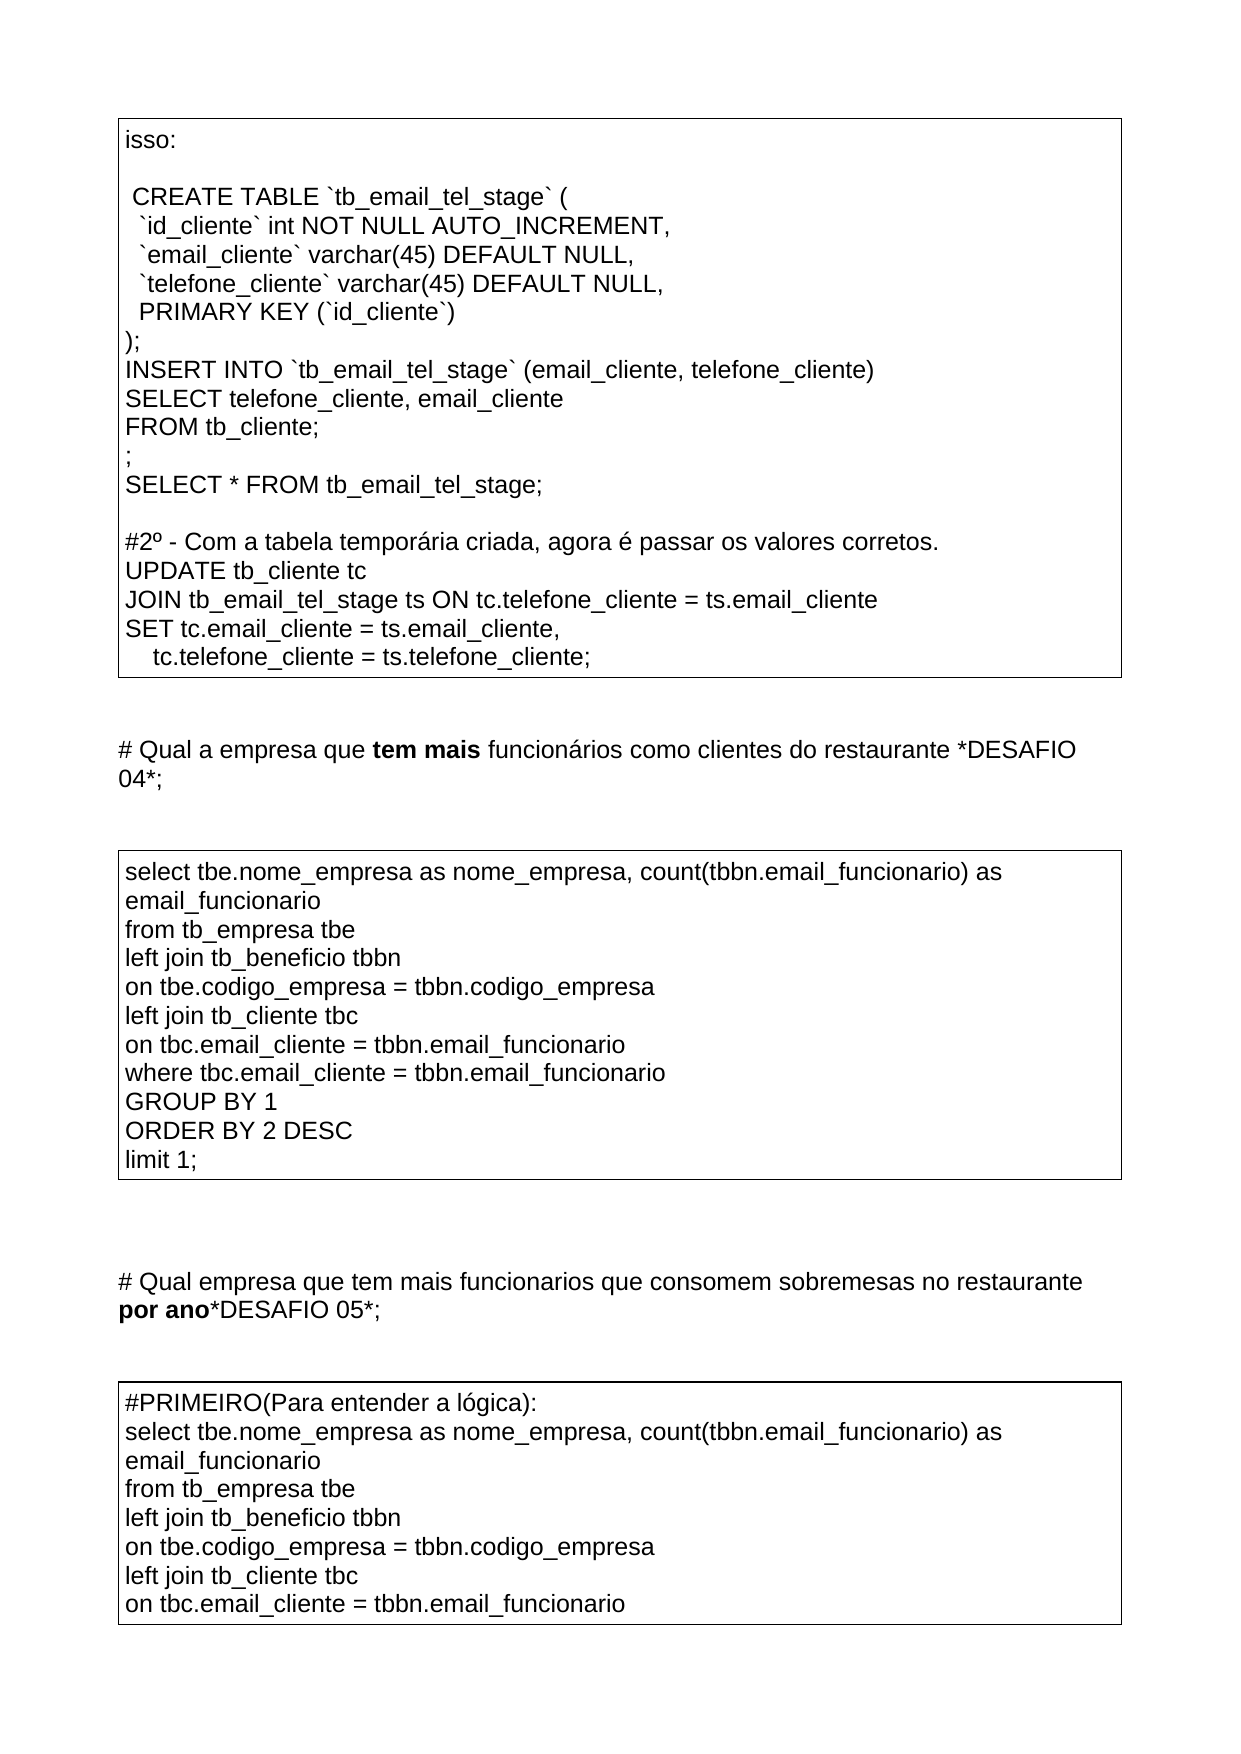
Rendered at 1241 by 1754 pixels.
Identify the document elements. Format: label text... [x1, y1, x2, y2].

table_header isso: CREATE TABLE `tb_email_tel_stage` ( `id_cliente` int NOT NULL AUTO_INCREMENT, `email_cliente` varchar(45) DEFAULT NULL, `telefone_cliente` varchar(45) DEFAULT NULL, PRIMARY KEY (`id_cliente`) ); INSERT INTO `tb_email_tel_stage` (email_cliente, telefone_cliente) SELECT telefone_cliente, email_cliente FROM tb_cliente; ; SELECT * FROM tb_email_tel_stage; #2º - Com a tabela temporária criada, agora é passar os valores corretos. UPDATE tb_cliente tc JOIN tb_email_tel_stage ts ON tc.telefone_cliente = ts.email_cliente SET tc.email_cliente = ts.email_cliente, tc.telefone_cliente = ts.telefone_cliente; [119, 119, 1121, 677]
text # Qual a empresa que tem mais funcionários como clientes do restaurante *DESAFIO 04*; [118, 735, 1122, 793]
text # Qual empresa que tem mais funcionarios que consomem sobremesas no restaurante por ano*DESAFIO 05*; [118, 1266, 1122, 1324]
table_header #PRIMEIRO(Para entender a lógica): select tbe.nome_empresa as nome_empresa, count(tbbn.email_funcionario) as email_funcionario from tb_empresa tbe left join tb_beneficio tbbn on tbe.codigo_empresa = tbbn.codigo_empresa left join tb_cliente tbc on tbc.email_cliente = tbbn.email_funcionario [119, 1383, 1121, 1624]
table_header select tbe.nome_empresa as nome_empresa, count(tbbn.email_funcionario) as email_funcionario from tb_empresa tbe left join tb_beneficio tbbn on tbe.codigo_empresa = tbbn.codigo_empresa left join tb_cliente tbc on tbc.email_cliente = tbbn.email_funcionario where tbc.email_cliente = tbbn.email_funcionario GROUP BY 1 ORDER BY 2 DESC limit 1; [119, 851, 1121, 1179]
